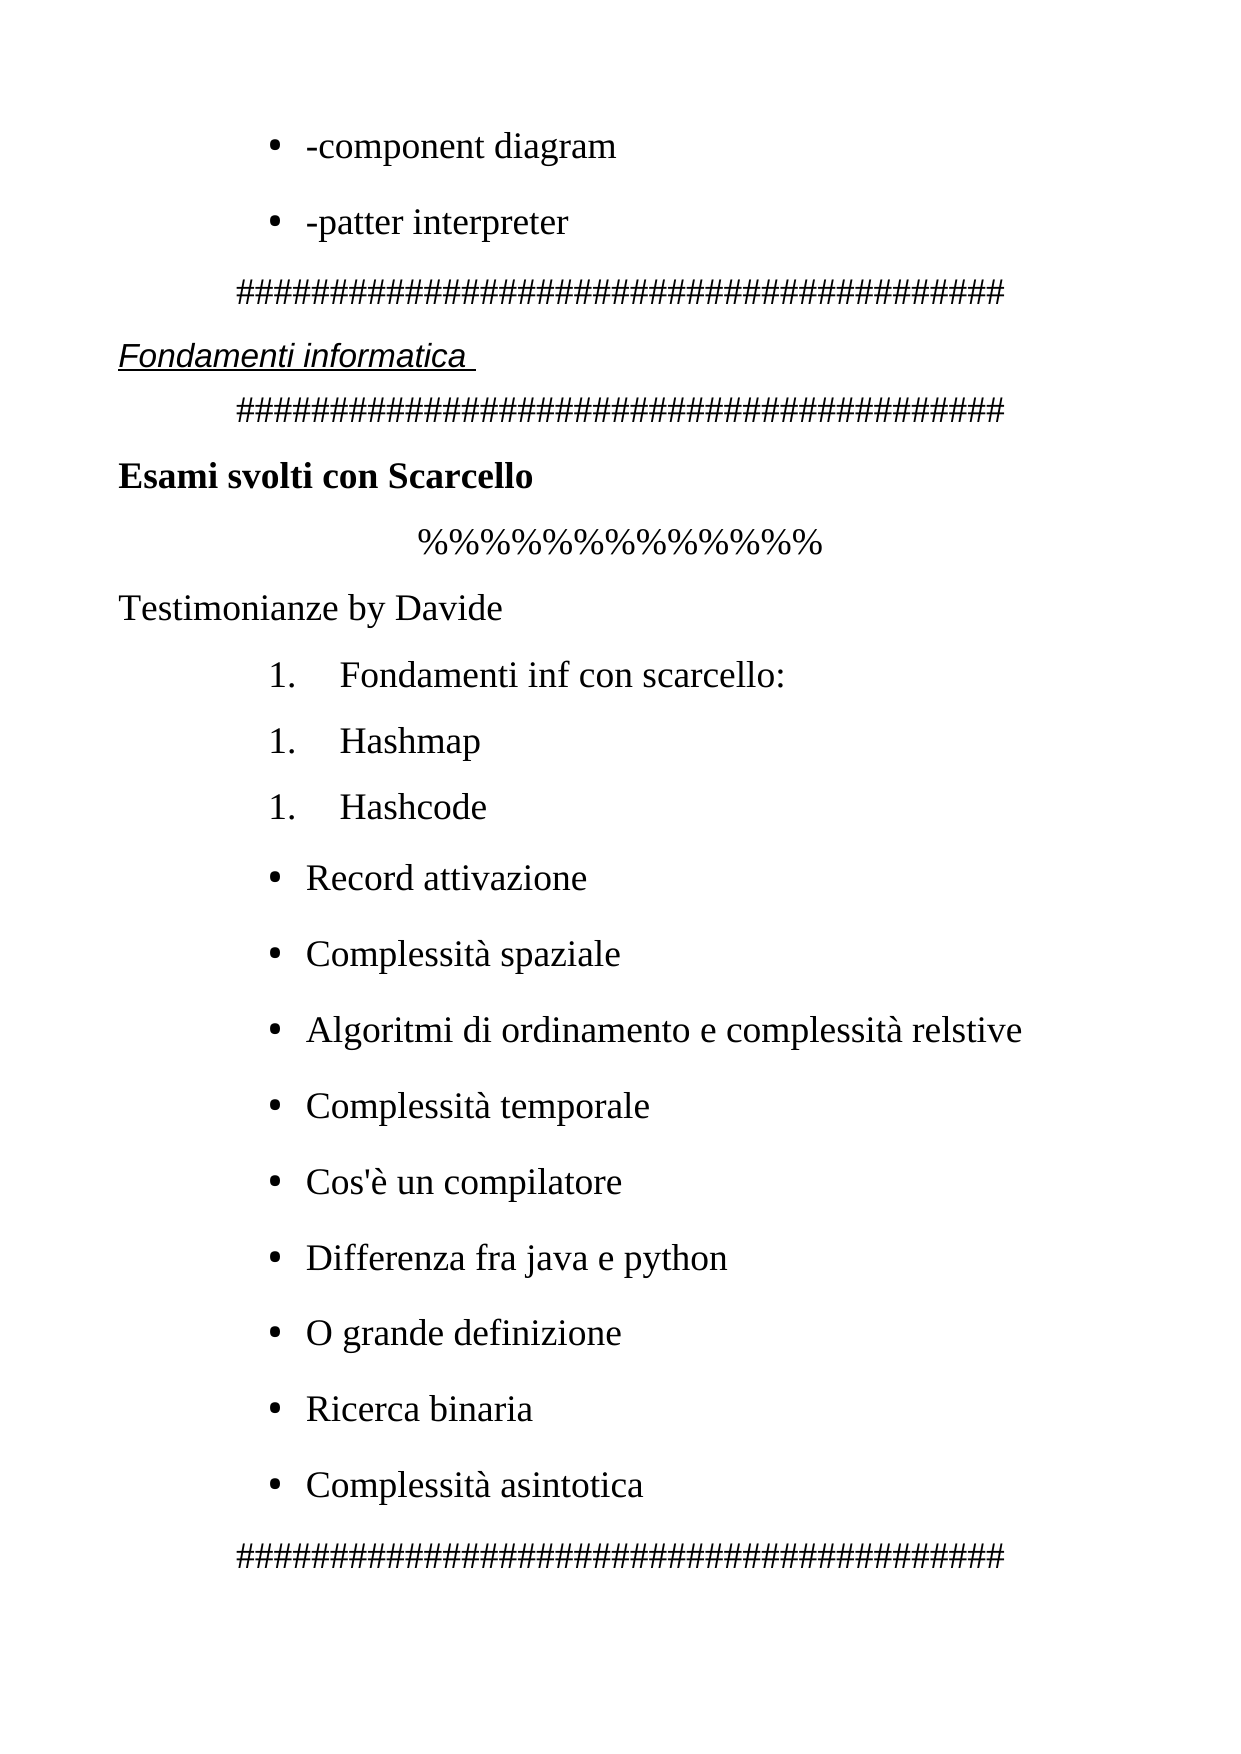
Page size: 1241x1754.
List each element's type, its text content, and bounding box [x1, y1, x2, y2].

list Differenza fra java e python [268, 1230, 1122, 1281]
subtitle Fondamenti informatica [118, 336, 1122, 374]
list Complessità asintotica [268, 1457, 1122, 1508]
list Complessità spaziale [268, 927, 1122, 978]
text Testimonianze by Davide [118, 586, 1122, 629]
list O grande definizione [268, 1306, 1122, 1357]
list Algoritmi di ordinamento e complessità relstive [268, 1002, 1122, 1053]
subtitle ######################################### [118, 387, 1122, 430]
list Cos'è un compilatore [268, 1154, 1122, 1205]
text %%%%%%%%%%%%% [118, 519, 1122, 563]
list -patter interpreter [268, 194, 1122, 245]
list Hashcode [268, 784, 1122, 828]
list -component diagram [268, 118, 1122, 169]
text Esami svolti con Scarcello [118, 453, 1122, 496]
text ######################################### [118, 1533, 1122, 1576]
list Ricerca binaria [268, 1382, 1122, 1433]
list Hashmap [268, 718, 1122, 761]
list Complessità temporale [268, 1078, 1122, 1129]
text ######################################### [118, 270, 1122, 313]
list Fondamenti inf con scarcello: [268, 652, 1122, 695]
list Record attivazione [268, 851, 1122, 902]
